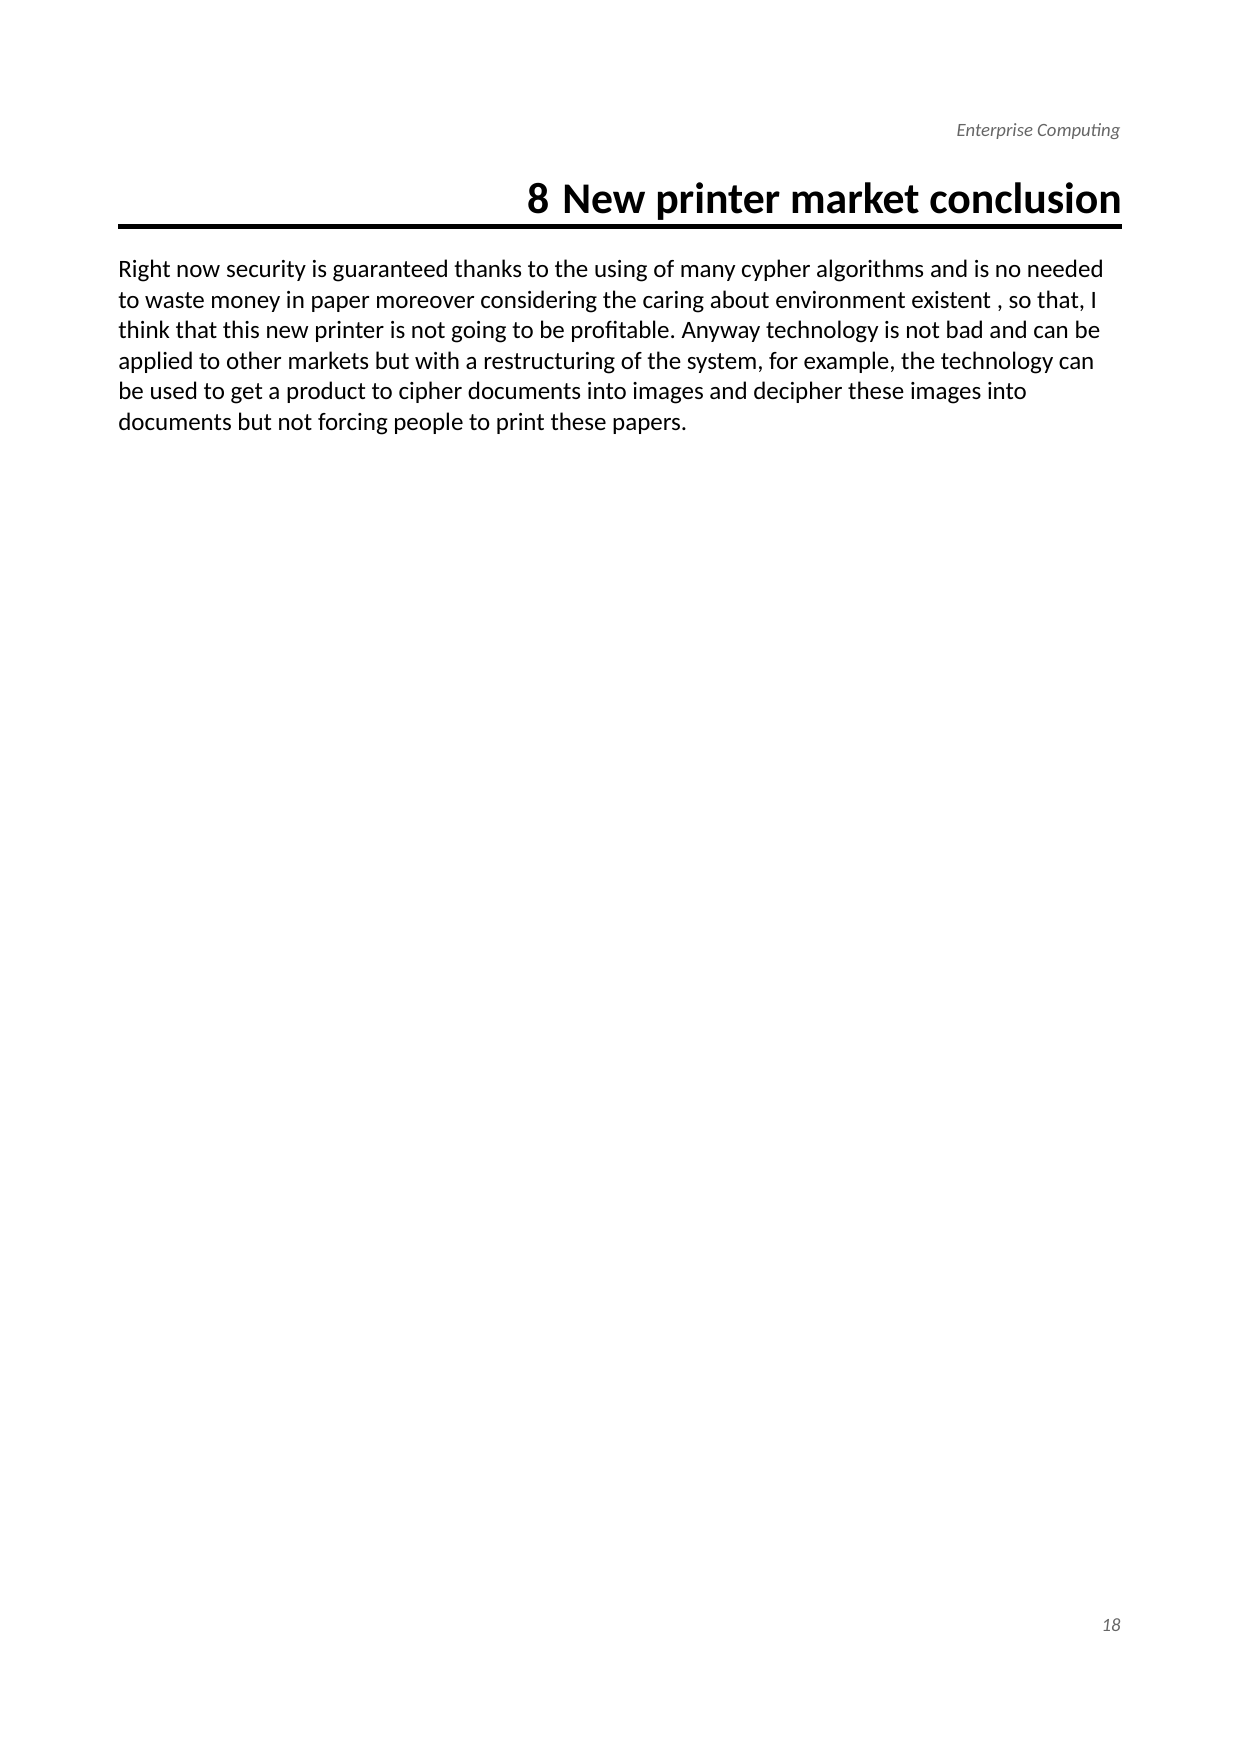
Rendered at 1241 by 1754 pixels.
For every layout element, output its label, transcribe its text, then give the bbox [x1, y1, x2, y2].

subtitle New printer market conclusion [118, 171, 1122, 224]
text Right now security is guaranteed thanks to the using of many cypher algorithms and is no needed to waste money in paper moreover considering the caring about environment existent , so that, I think that this new printer is not going to be profitable. Anyway technology is not bad and can be applied to other markets but with a restructuring of the system, for example, the technology can be used to get a product to cipher documents into images and decipher these images into documents but not forcing people to print these papers. [118, 253, 1122, 436]
